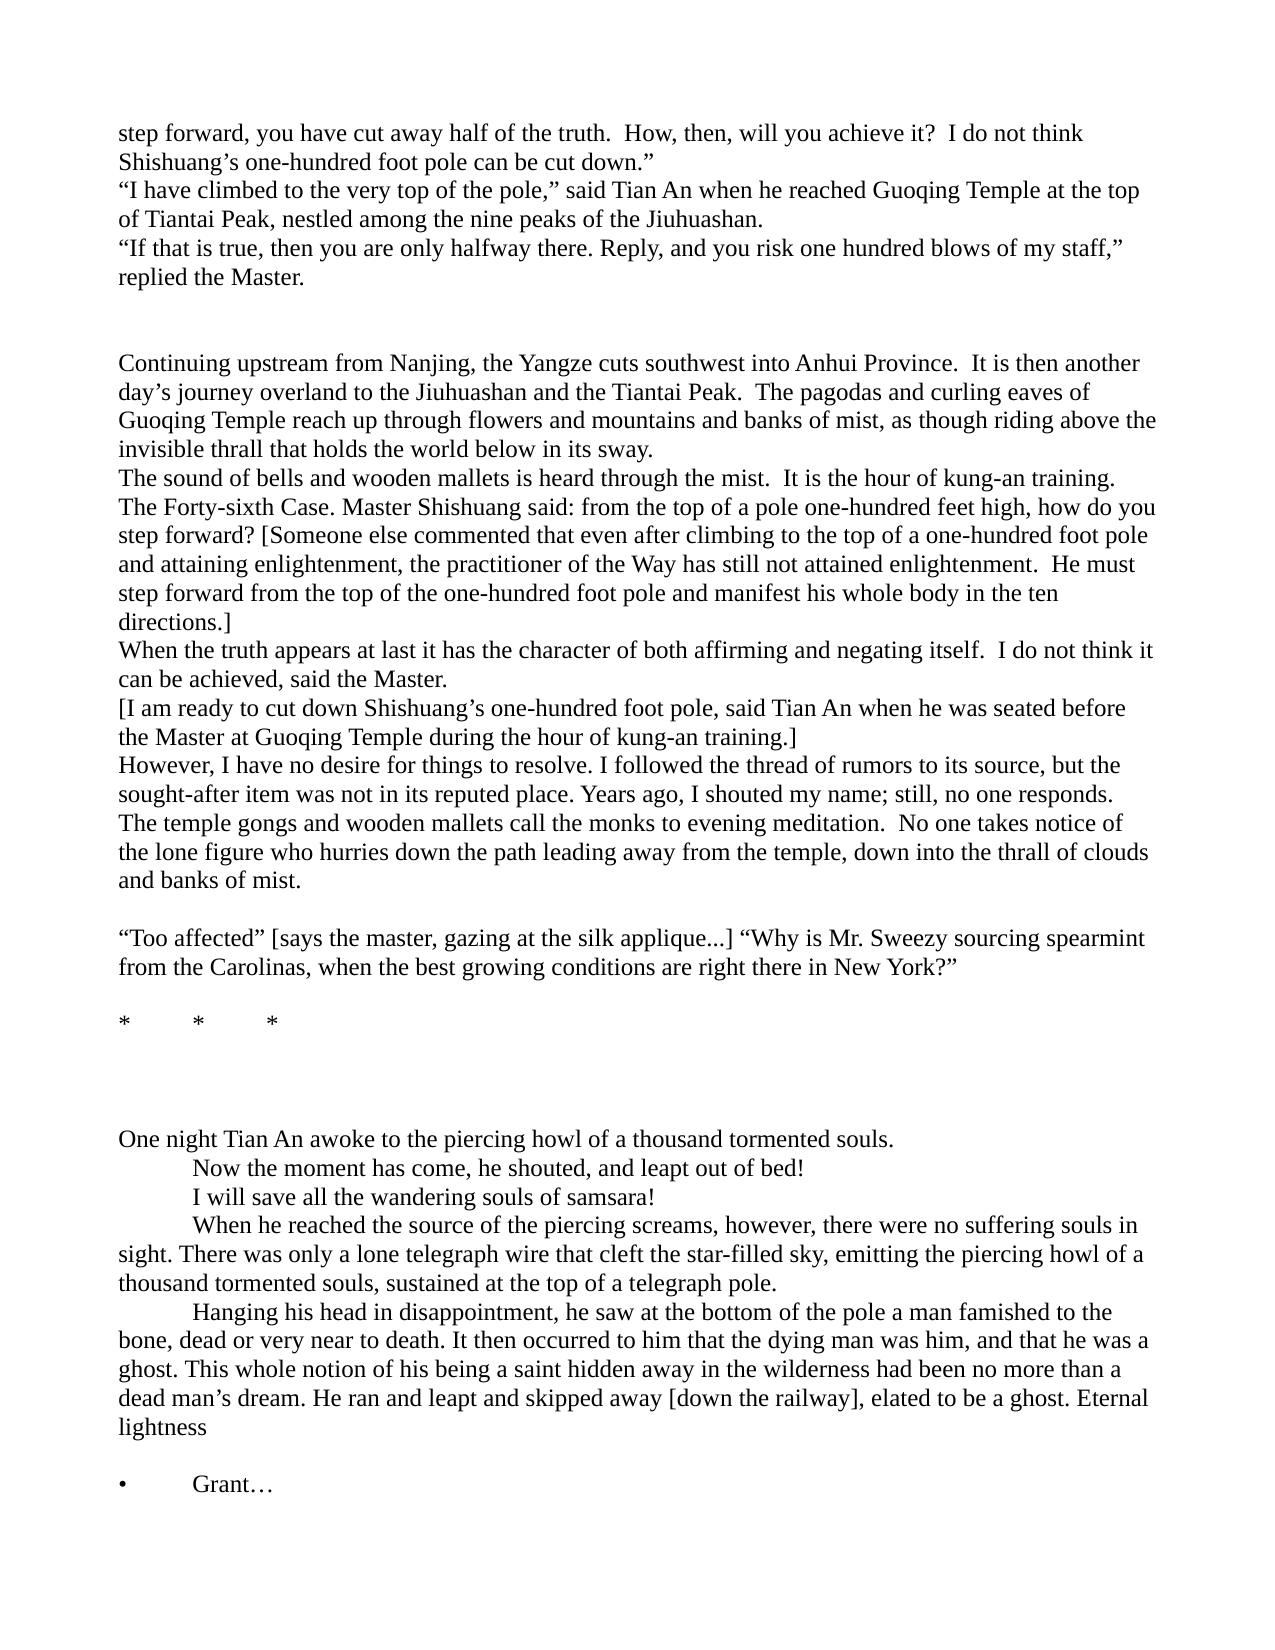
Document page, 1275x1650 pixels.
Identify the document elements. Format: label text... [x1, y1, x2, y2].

text The temple gongs and wooden mallets call the monks to evening meditation. No one takes notice of the lone figure who hurries down the path leading away from the temple, down into the thrall of clouds and banks of mist. [118, 808, 1157, 894]
text “Too affected” [says the master, gazing at the silk applique...] “Why is Mr. Sweezy sourcing spearmint from the Carolinas, when the best growing conditions are right there in New York?” [118, 923, 1157, 981]
text Now the moment has come, he shouted, and leapt out of bed! [118, 1153, 1157, 1182]
text [I am ready to cut down Shishuang’s one-hundred foot pole, said Tian An when he was seated before the Master at Guoqing Temple during the hour of kung-an training.] [118, 693, 1157, 751]
text step forward, you have cut away half of the truth. How, then, will you achieve it? I do not think Shishuang’s one-hundred foot pole can be cut down.” [118, 118, 1157, 176]
text When he reached the source of the piercing screams, however, there were no suffering souls in sight. There was only a lone telegraph wire that cleft the star-filled sky, emitting the piercing howl of a thousand tormented souls, sustained at the top of a telegraph pole. [118, 1211, 1157, 1297]
text When the truth appears at last it has the character of both affirming and negating itself. I do not think it can be achieved, said the Master. [118, 636, 1157, 693]
text • Grant… [118, 1469, 1157, 1498]
text Hanging his head in disappointment, he saw at the bottom of the pole a man famished to the bone, dead or very near to death. It then occurred to him that the dying man was him, and that he was a ghost. This whole notion of his being a saint hidden away in the wilderness had been no more than a dead man’s dream. He ran and leapt and skipped away [down the railway], elated to be a ghost. Eternal lightness [118, 1297, 1157, 1441]
text The sound of bells and wooden mallets is heard through the mist. It is the hour of kung-an training. [118, 463, 1157, 492]
text I will save all the wandering souls of samsara! [118, 1182, 1157, 1211]
text “If that is true, then you are only halfway there. Reply, and you risk one hundred blows of my staff,” replied the Master. [118, 233, 1157, 291]
text One night Tian An awoke to the piercing howl of a thousand tormented souls. [118, 1124, 1157, 1153]
text * * * [118, 1009, 1157, 1038]
text However, I have no desire for things to resolve. I followed the thread of rumors to its source, but the sought-after item was not in its reputed place. Years ago, I shouted my name; still, no one responds. [118, 751, 1157, 808]
text The Forty-sixth Case. Master Shishuang said: from the top of a pole one-hundred feet high, how do you step forward? [Someone else commented that even after climbing to the top of a one-hundred foot pole and attaining enlightenment, the practitioner of the Way has still not attained enlightenment. He must step forward from the top of the one-hundred foot pole and manifest his whole body in the ten directions.] [118, 492, 1157, 636]
text “I have climbed to the very top of the pole,” said Tian An when he reached Guoqing Temple at the top of Tiantai Peak, nestled among the nine peaks of the Jiuhuashan. [118, 176, 1157, 233]
text Continuing upstream from Nanjing, the Yangze cuts southwest into Anhui Province. It is then another day’s journey overland to the Jiuhuashan and the Tiantai Peak. The pagodas and curling eaves of Guoqing Temple reach up through flowers and mountains and banks of mist, as though riding above the invisible thrall that holds the world below in its sway. [118, 348, 1157, 463]
